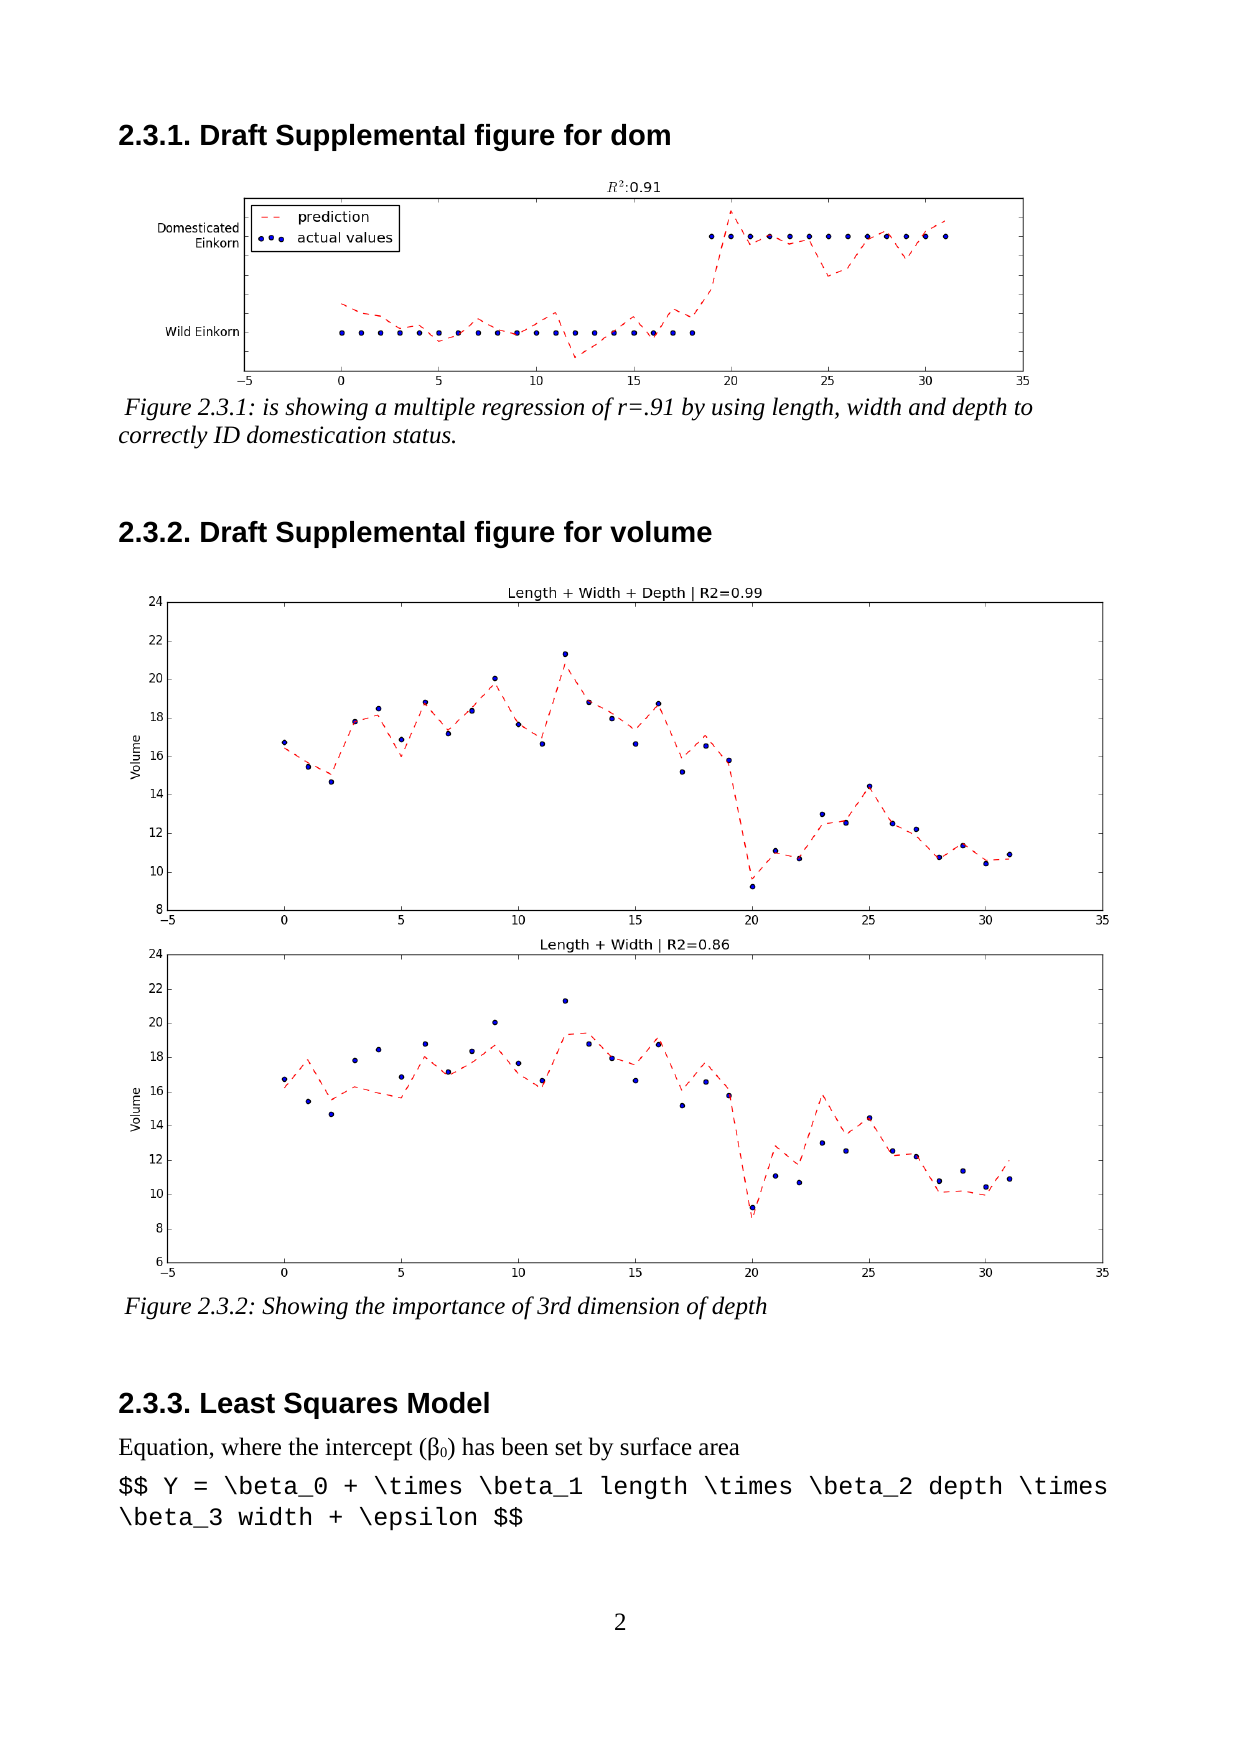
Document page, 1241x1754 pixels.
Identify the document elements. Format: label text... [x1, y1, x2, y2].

text Figure 2.3.2: Showing the importance of 3rd dimension of depth [118, 1291, 1122, 1320]
text Equation, where the intercept (β0) has been set by surface area [118, 1432, 1122, 1461]
subtitle Draft Supplemental figure for dom [118, 118, 1122, 152]
subtitle Draft Supplemental figure for volume [118, 515, 1122, 549]
text $$ Y = \beta_0 + \times \beta_1 length \times \beta_2 depth \times \beta_3 width + \epsilon $$ [118, 1473, 1122, 1532]
subtitle Least Squares Model [118, 1386, 1122, 1419]
text Figure 2.3.1: is showing a multiple regression of r=.91 by using length, width and depth to correctly ID domestication status. [118, 392, 1122, 449]
